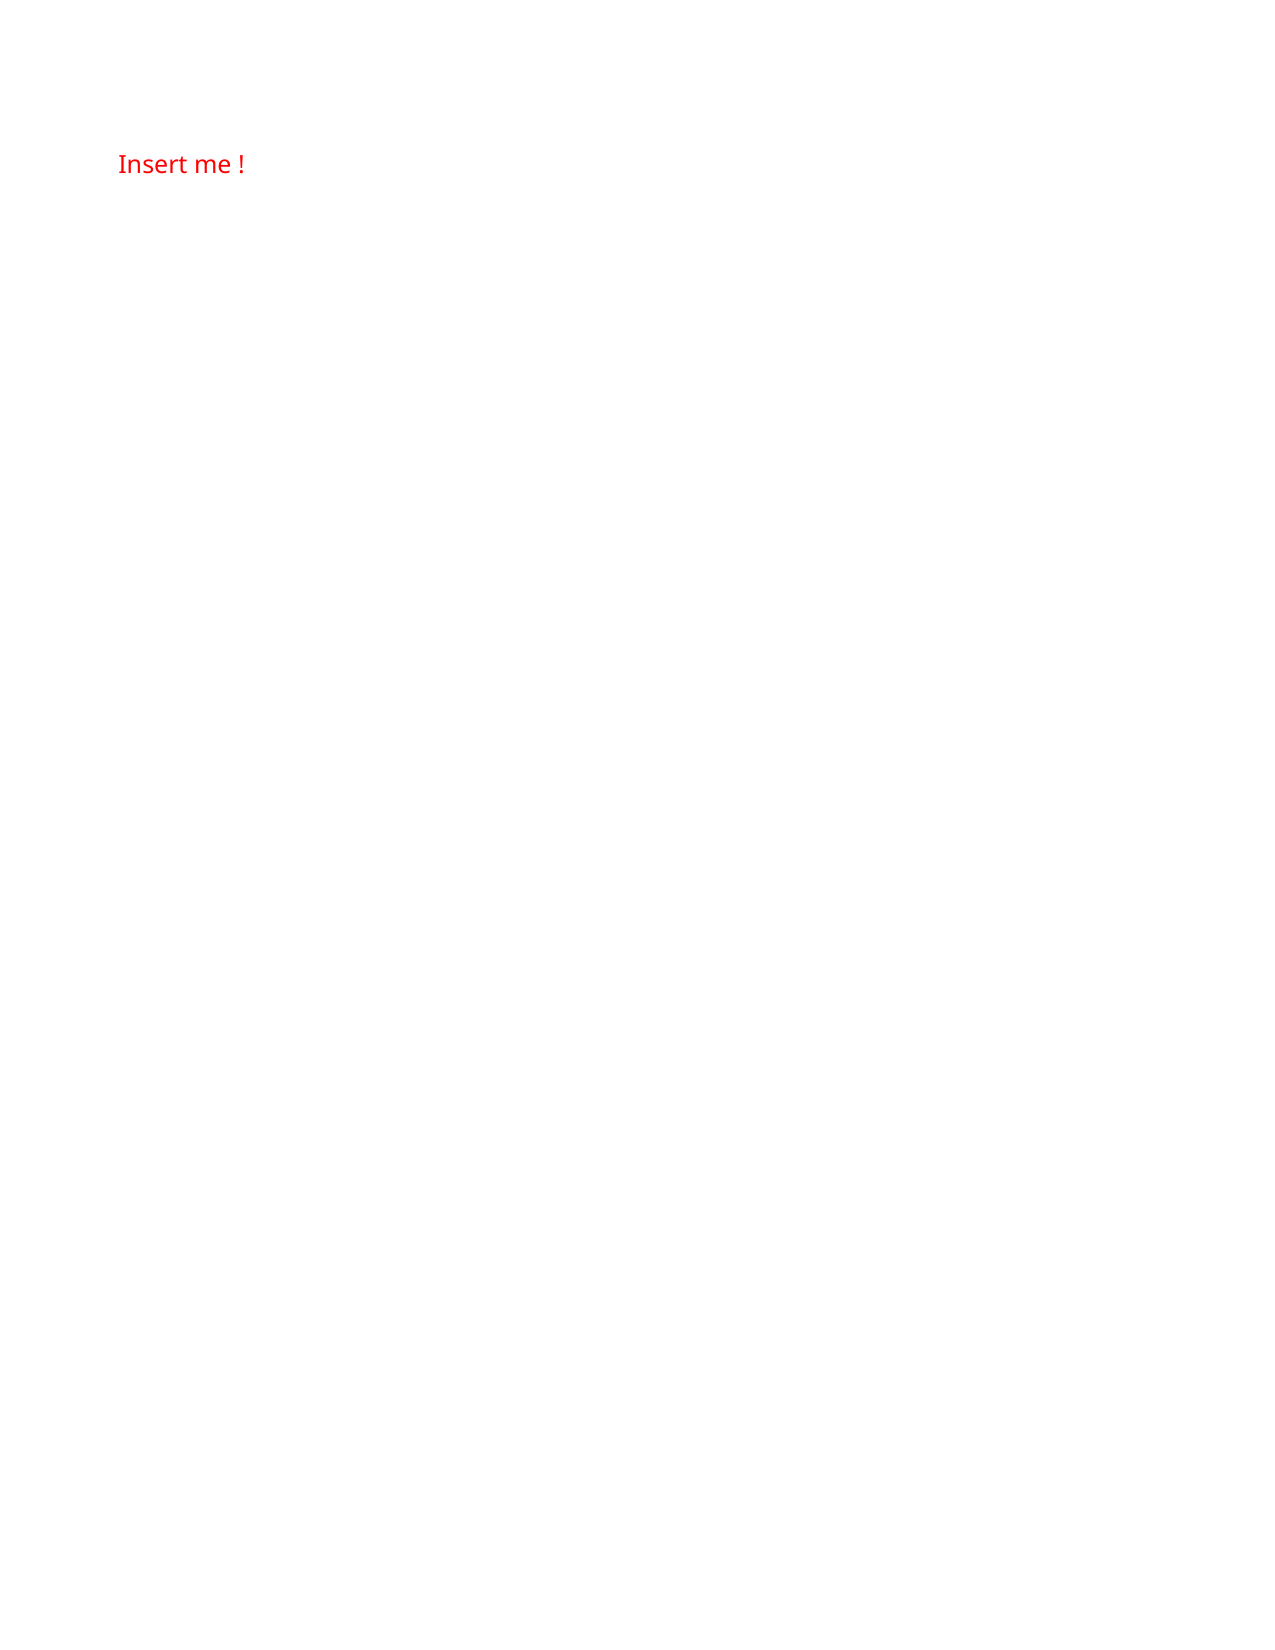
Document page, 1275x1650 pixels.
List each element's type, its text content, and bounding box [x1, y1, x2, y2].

text Insert me ! [118, 147, 1157, 181]
